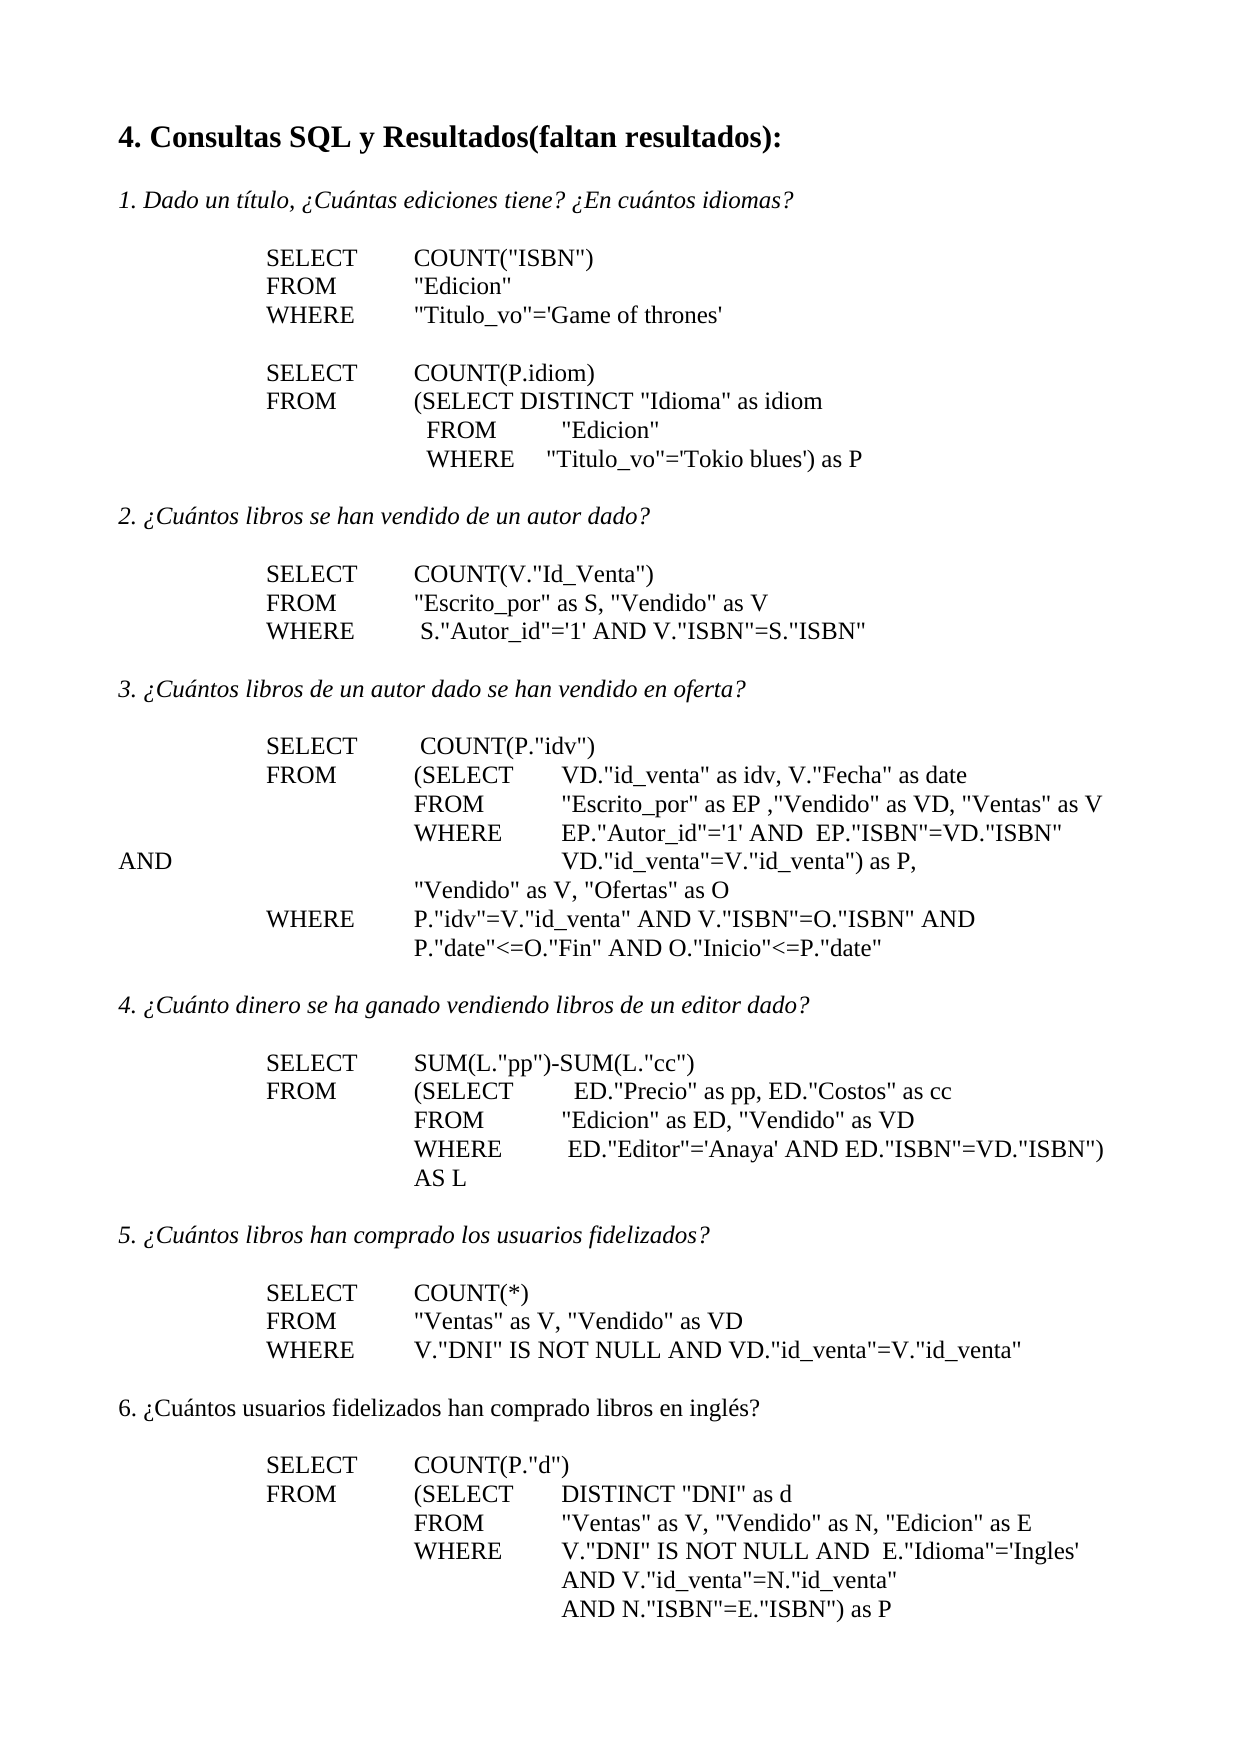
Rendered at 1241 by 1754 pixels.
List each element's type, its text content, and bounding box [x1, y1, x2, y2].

text SELECT COUNT("ISBN") [118, 243, 1122, 271]
text SELECT COUNT(P."idv") [118, 731, 1122, 760]
text 3. ¿Cuántos libros de un autor dado se han vendido en oferta? [118, 674, 1122, 703]
text SELECT COUNT(*) [118, 1278, 1122, 1306]
text FROM "Ventas" as V, "Vendido" as VD [118, 1306, 1122, 1335]
text 5. ¿Cuántos libros han comprado los usuarios fidelizados? [118, 1220, 1122, 1249]
text SELECT SUM(L."pp")-SUM(L."cc") [118, 1048, 1122, 1076]
text FROM "Edicion" [118, 271, 1122, 300]
text 1. Dado un título, ¿Cuántas ediciones tiene? ¿En cuántos idiomas? [118, 185, 1122, 214]
text WHERE ED."Editor"='Anaya' AND ED."ISBN"=VD."ISBN") AS L [118, 1134, 1122, 1191]
text AND N."ISBN"=E."ISBN") as P [118, 1594, 1122, 1623]
text FROM "Escrito_por" as EP ,"Vendido" as VD, "Ventas" as V [118, 789, 1122, 818]
text FROM (SELECT DISTINCT "Idioma" as idiom [118, 386, 1122, 415]
text FROM "Ventas" as V, "Vendido" as N, "Edicion" as E [118, 1508, 1122, 1536]
text "Vendido" as V, "Ofertas" as O [118, 875, 1122, 904]
text WHERE EP."Autor_id"='1' AND EP."ISBN"=VD."ISBN" AND VD."id_venta"=V."id_venta") as P, [118, 818, 1122, 875]
text FROM (SELECT VD."id_venta" as idv, V."Fecha" as date [118, 760, 1122, 789]
text FROM (SELECT DISTINCT "DNI" as d [118, 1479, 1122, 1508]
text 2. ¿Cuántos libros se han vendido de un autor dado? [118, 501, 1122, 530]
text FROM "Escrito_por" as S, "Vendido" as V [118, 588, 1122, 616]
text SELECT COUNT(P.idiom) [118, 358, 1122, 386]
text FROM "Edicion" [118, 415, 1122, 444]
text 4. ¿Cuánto dinero se ha ganado vendiendo libros de un editor dado? [118, 990, 1122, 1019]
text AND V."id_venta"=N."id_venta" [118, 1565, 1122, 1594]
text 6. ¿Cuántos usuarios fidelizados han comprado libros en inglés? [118, 1393, 1122, 1421]
text WHERE V."DNI" IS NOT NULL AND VD."id_venta"=V."id_venta" [118, 1335, 1122, 1364]
text WHERE S."Autor_id"='1' AND V."ISBN"=S."ISBN" [118, 616, 1122, 645]
text FROM (SELECT ED."Precio" as pp, ED."Costos" as cc [118, 1076, 1122, 1105]
text WHERE "Titulo_vo"='Tokio blues') as P [118, 444, 1122, 473]
text FROM "Edicion" as ED, "Vendido" as VD [118, 1105, 1122, 1134]
text SELECT COUNT(V."Id_Venta") [118, 559, 1122, 588]
text SELECT COUNT(P."d") [118, 1450, 1122, 1479]
text WHERE V."DNI" IS NOT NULL AND E."Idioma"='Ingles' [118, 1536, 1122, 1565]
text WHERE P."idv"=V."id_venta" AND V."ISBN"=O."ISBN" AND P."date"<=O."Fin" AND O."Inicio"<=P."date" [118, 904, 1122, 961]
text WHERE "Titulo_vo"='Game of thrones' [118, 300, 1122, 329]
text 4. Consultas SQL y Resultados(faltan resultados): [118, 118, 1122, 154]
